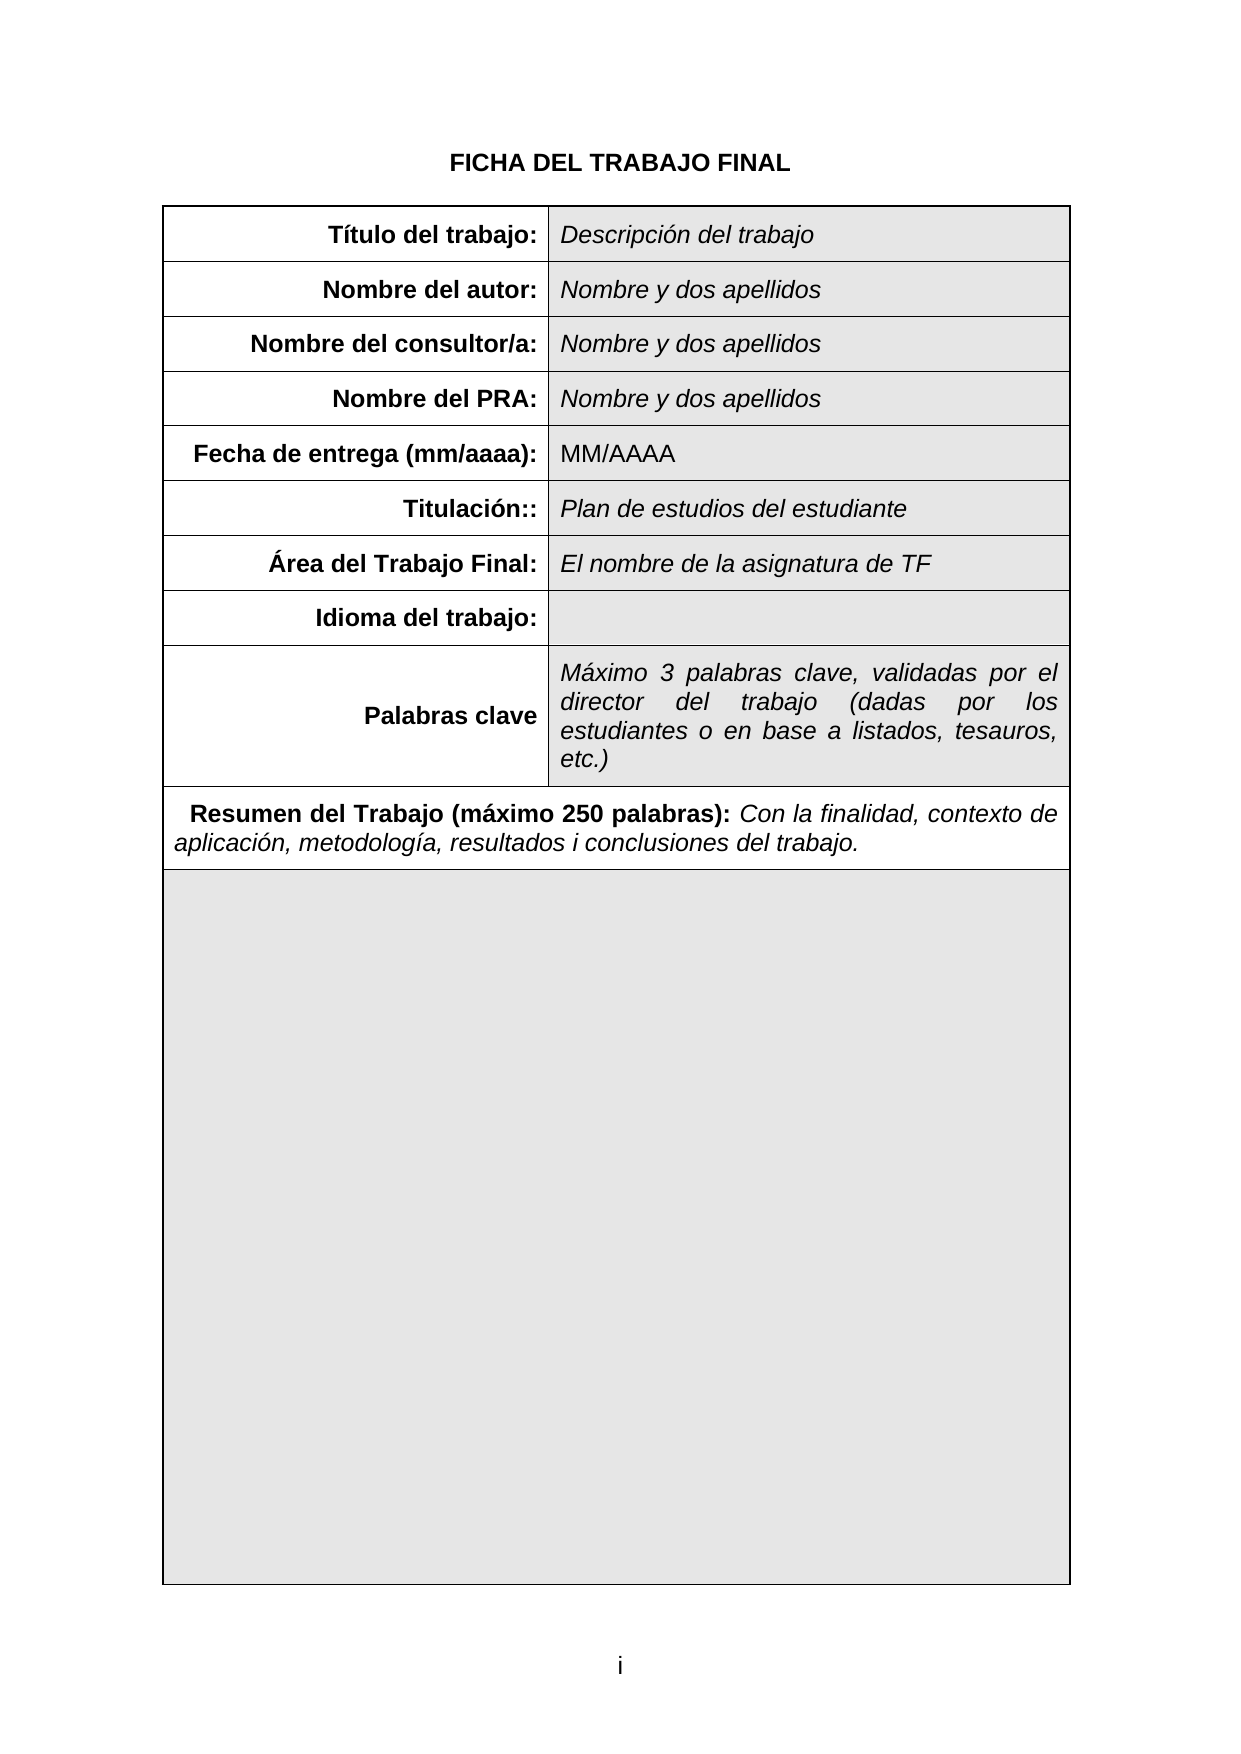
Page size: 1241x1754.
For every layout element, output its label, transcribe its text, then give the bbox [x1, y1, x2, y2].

text FICHA DEL TRABAJO FINAL [177, 148, 1063, 176]
table_header Descripción del trabajo [549, 207, 1069, 261]
table_cell Nombre y dos apellidos [549, 262, 1069, 316]
table_cell MM/AAAA [549, 426, 1069, 480]
table_cell Resumen del Trabajo (máximo 250 palabras): Con la finalidad, contexto de aplicación, metodología, resultados i conclusiones del trabajo. [164, 787, 1069, 869]
table_cell Nombre del consultor/a: [164, 317, 548, 371]
table_header Título del trabajo: [164, 207, 548, 261]
table_cell El nombre de la asignatura de TF [549, 536, 1069, 590]
table_cell [164, 870, 1069, 1584]
table_cell Titulación:: [164, 481, 548, 535]
table_cell Nombre y dos apellidos [549, 372, 1069, 425]
table_cell Nombre del autor: [164, 262, 548, 316]
table_cell Fecha de entrega (mm/aaaa): [164, 426, 548, 480]
table_cell Nombre y dos apellidos [549, 317, 1069, 371]
table_cell Máximo 3 palabras clave, validadas por el director del trabajo (dadas por los estudiantes o en base a listados, tesauros, etc.) [549, 646, 1069, 786]
table_cell Idioma del trabajo: [164, 591, 548, 644]
table_cell [549, 591, 1069, 644]
table_cell Nombre del PRA: [164, 372, 548, 425]
table_cell Área del Trabajo Final: [164, 536, 548, 590]
table_cell Plan de estudios del estudiante [549, 481, 1069, 535]
table_cell Palabras clave [164, 646, 548, 786]
